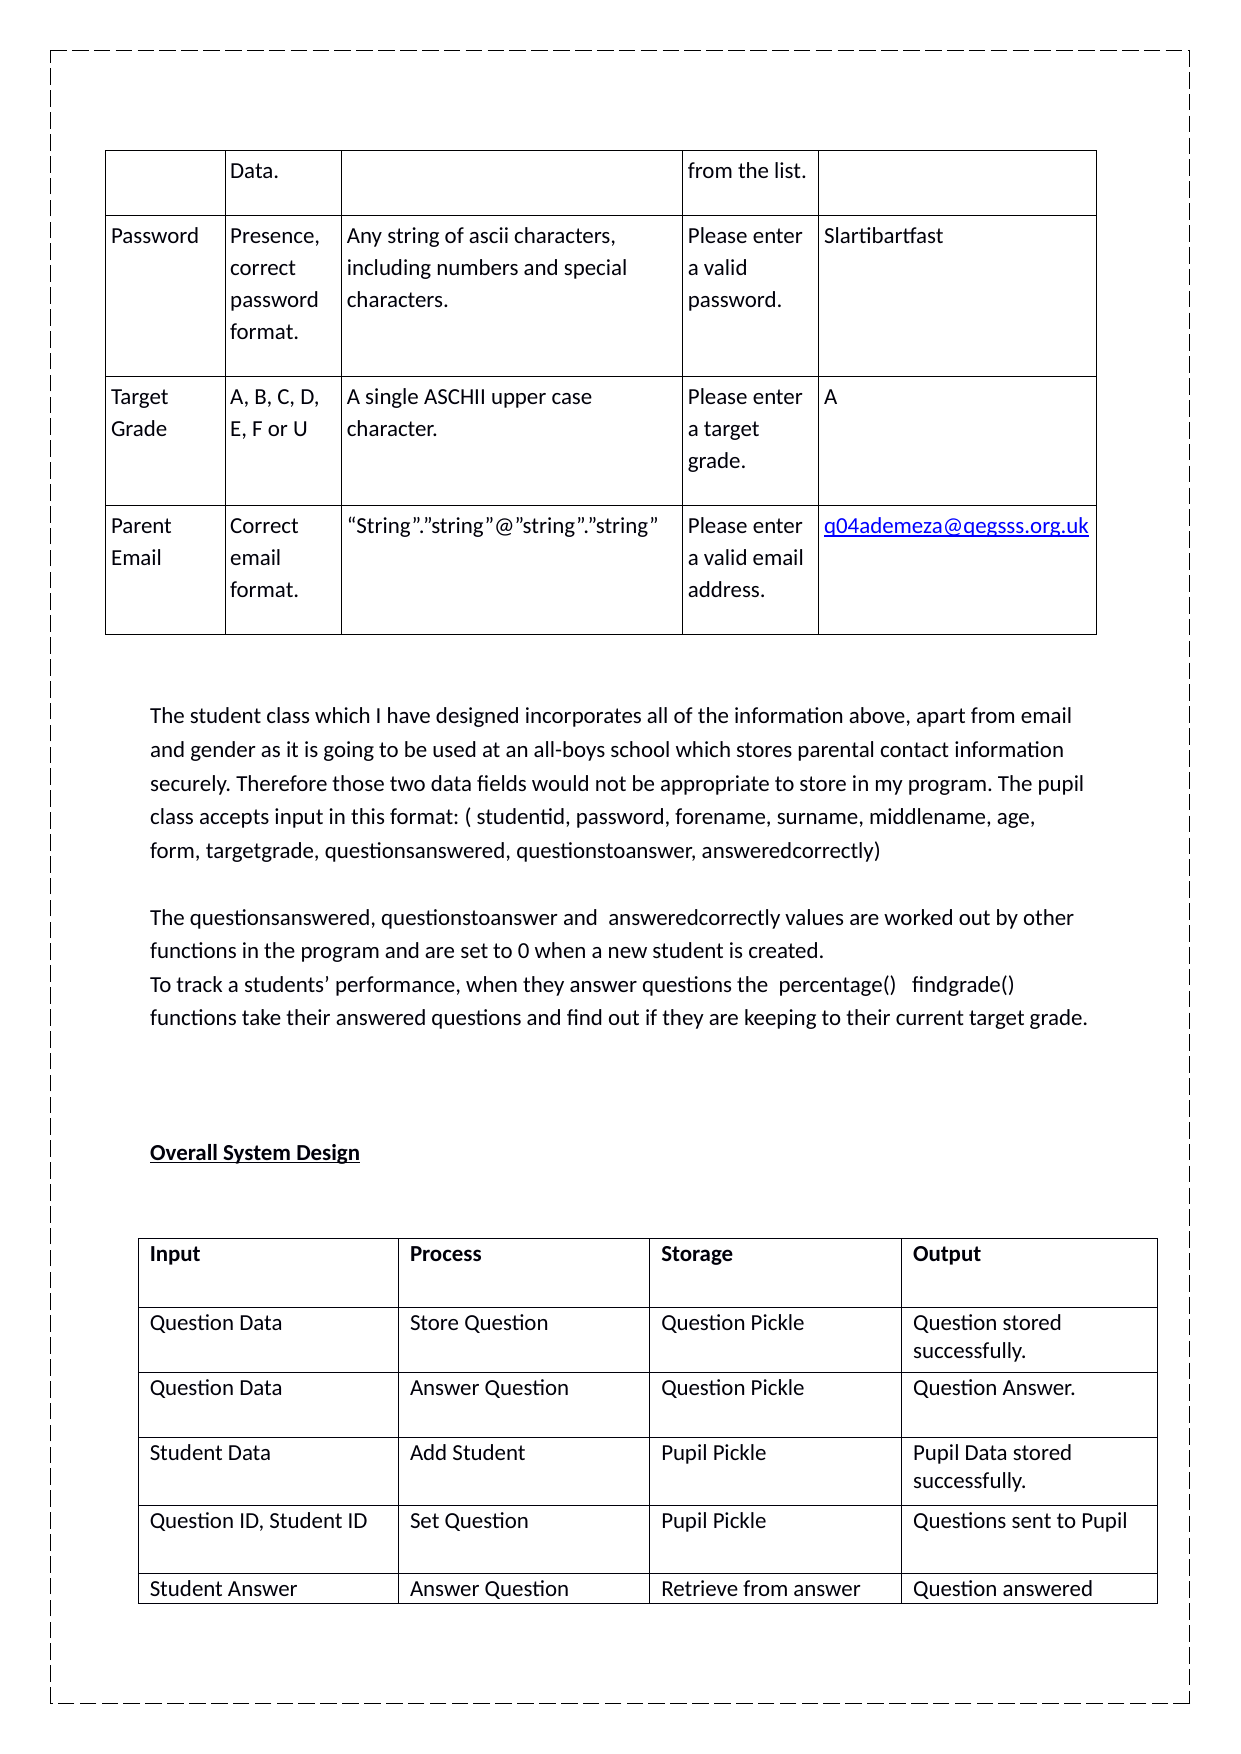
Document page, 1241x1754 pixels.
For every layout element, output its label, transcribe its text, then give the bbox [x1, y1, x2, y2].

table_cell Password [106, 216, 225, 376]
table_cell Add Student [399, 1438, 649, 1505]
table_cell Question answered [902, 1574, 1157, 1603]
table_cell Please enter a target grade. [683, 377, 818, 505]
table_cell Retrieve from answer box in window, check answer. Record if wrong or right. Send to pupil pickle. [650, 1574, 901, 1603]
table_cell Pupil Pickle [650, 1506, 901, 1573]
table_cell Question Pickle [650, 1373, 901, 1437]
table_cell Question Data [139, 1308, 398, 1372]
table_cell Student Answer [139, 1574, 398, 1603]
table_cell Answer Question [399, 1574, 649, 1603]
table_cell Question stored successfully. [902, 1308, 1157, 1372]
table_cell Store Question [399, 1308, 649, 1372]
table_cell from the list. [683, 151, 818, 215]
table_cell A, B, C, D, E, F or U [226, 377, 341, 505]
table_cell q04ademeza@qegsss.org.uk [819, 506, 1096, 634]
table_cell Data. [226, 151, 341, 215]
table_cell Slartibartfast [819, 216, 1096, 376]
table_cell Pupil Data stored successfully. [902, 1438, 1157, 1505]
table_cell Set Question [399, 1506, 649, 1573]
table_cell Answer Question [399, 1373, 649, 1437]
table_header Process [399, 1239, 649, 1307]
text Overall System Design [150, 1138, 1090, 1166]
table_cell Correct email format. [226, 506, 341, 634]
table_cell A [819, 377, 1096, 505]
table_cell Question Data [139, 1373, 398, 1437]
table_cell Parent Email [106, 506, 225, 634]
table_cell A single ASCHII upper case character. [342, 377, 682, 505]
text To track a students’ performance, when they answer questions the percentage() findgrade() functions take their answered questions and find out if they are keeping to their current target grade. [150, 970, 1090, 1032]
text The student class which I have designed incorporates all of the information above, apart from email and gender as it is going to be used at an all-boys school which stores parental contact information securely. Therefore those two data fields would not be appropriate to store in my program. The pupil class accepts input in this format: ( studentid, password, forename, surname, middlename, age, form, targetgrade, questionsanswered, questionstoanswer, answeredcorrectly) [150, 702, 1090, 864]
table_cell Question Answer. [902, 1373, 1157, 1437]
table_cell Any string of ascii characters, including numbers and special characters. [342, 216, 682, 376]
table_cell Questions sent to Pupil [902, 1506, 1157, 1573]
table_cell Please enter a valid password. [683, 216, 818, 376]
table_header Input [139, 1239, 398, 1307]
table_cell Question Pickle [650, 1308, 901, 1372]
table_cell Presence, correct password format. [226, 216, 341, 376]
table_header Storage [650, 1239, 901, 1307]
table_header Output [902, 1239, 1157, 1307]
table_cell Please enter a valid email address. [683, 506, 818, 634]
table_cell Question ID, Student ID [139, 1506, 398, 1573]
table_cell Pupil Pickle [650, 1438, 901, 1505]
table_cell [106, 151, 225, 215]
table_cell [342, 151, 682, 215]
table_cell “String”.”string”@”string”.”string” [342, 506, 682, 634]
table_cell Target Grade [106, 377, 225, 505]
table_cell Student Data [139, 1438, 398, 1505]
text The questionsanswered, questionstoanswer and answeredcorrectly values are worked out by other functions in the program and are set to 0 when a new student is created. [150, 903, 1090, 964]
table_cell [819, 151, 1096, 215]
